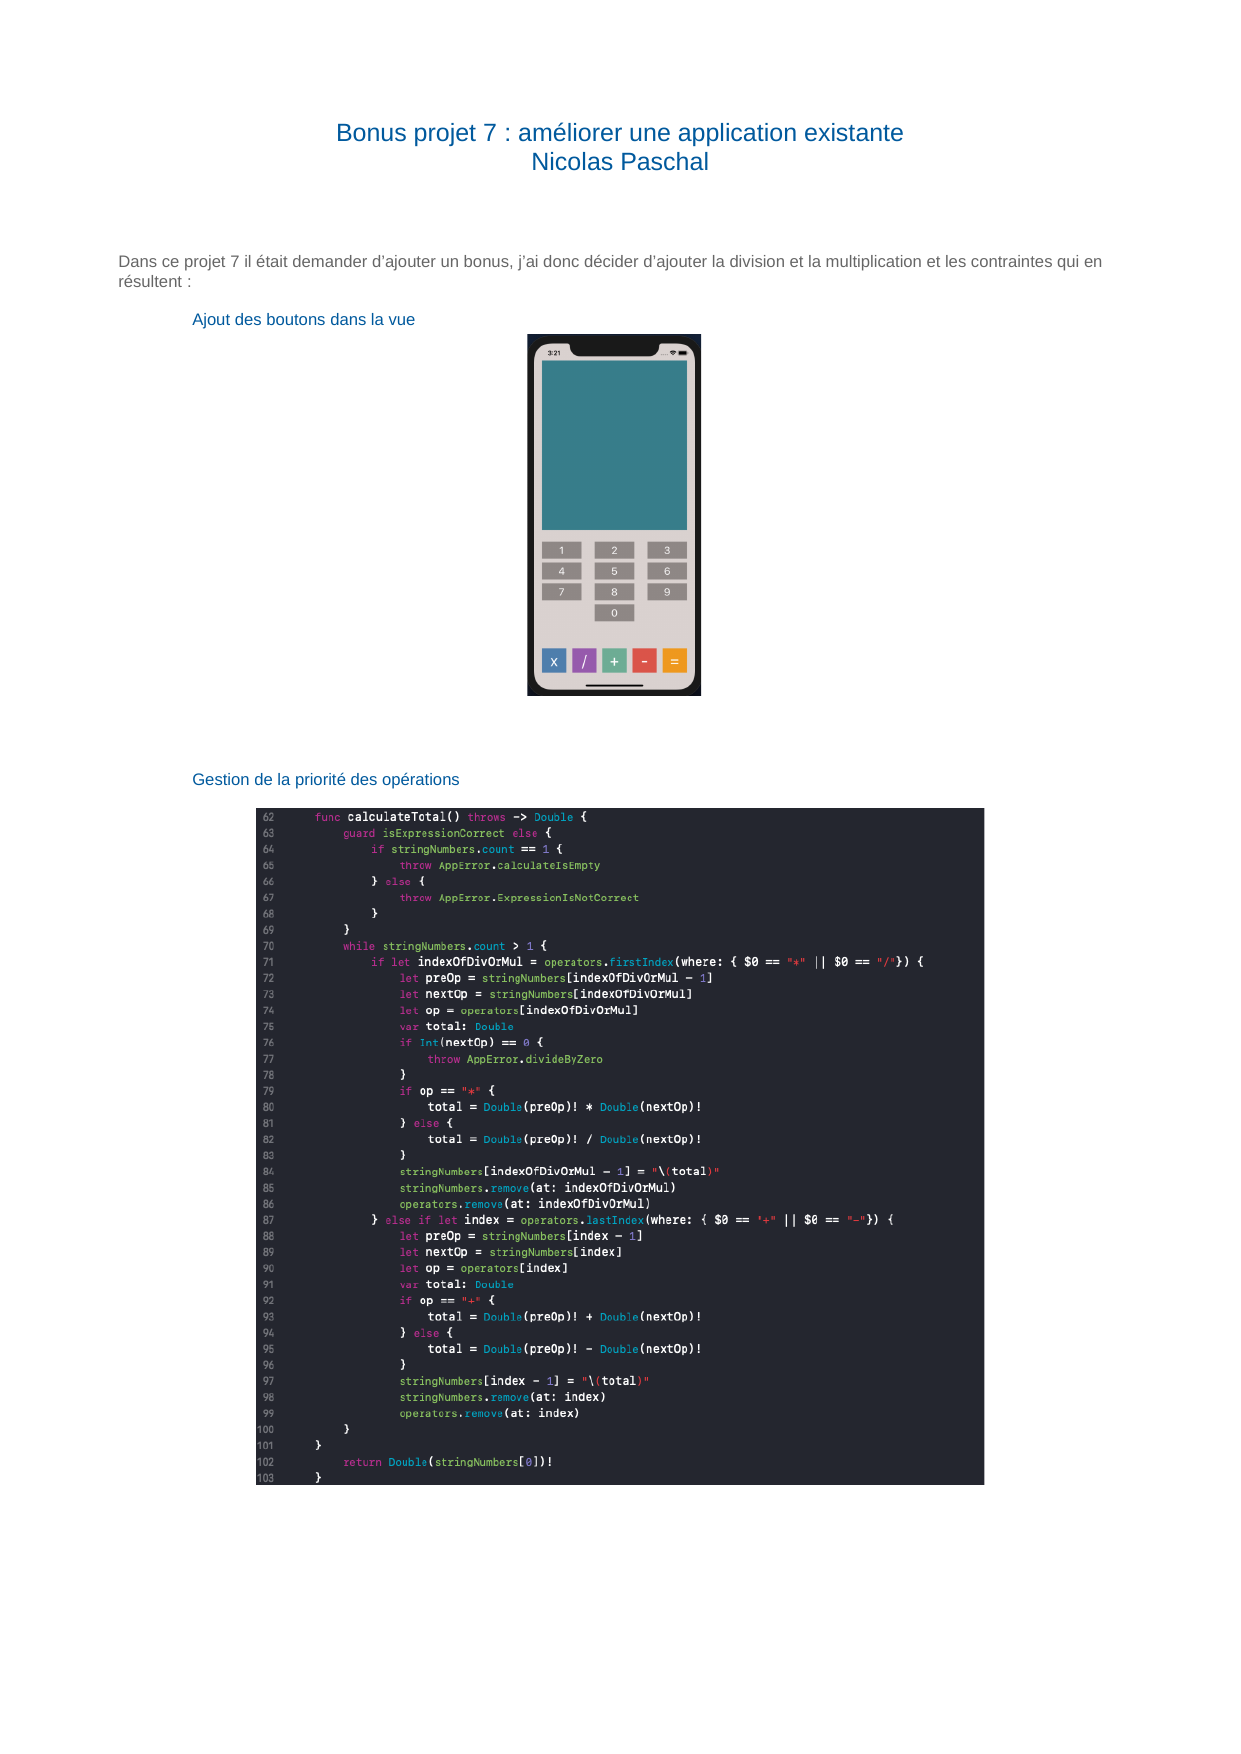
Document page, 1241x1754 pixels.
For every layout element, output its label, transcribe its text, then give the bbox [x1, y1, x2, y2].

text Nicolas Paschal [118, 147, 1122, 176]
picture [256, 808, 985, 1485]
text Bonus projet 7 : améliorer une application existante [118, 118, 1122, 147]
picture [527, 334, 702, 696]
text Dans ce projet 7 il était demander d’ajouter un bonus, j’ai donc décider d’ajouter la division et la multiplication et les contraintes qui en résultent : [118, 252, 1122, 291]
text Ajout des boutons dans la vue [118, 310, 1122, 329]
text Gestion de la priorité des opérations [118, 770, 1122, 789]
